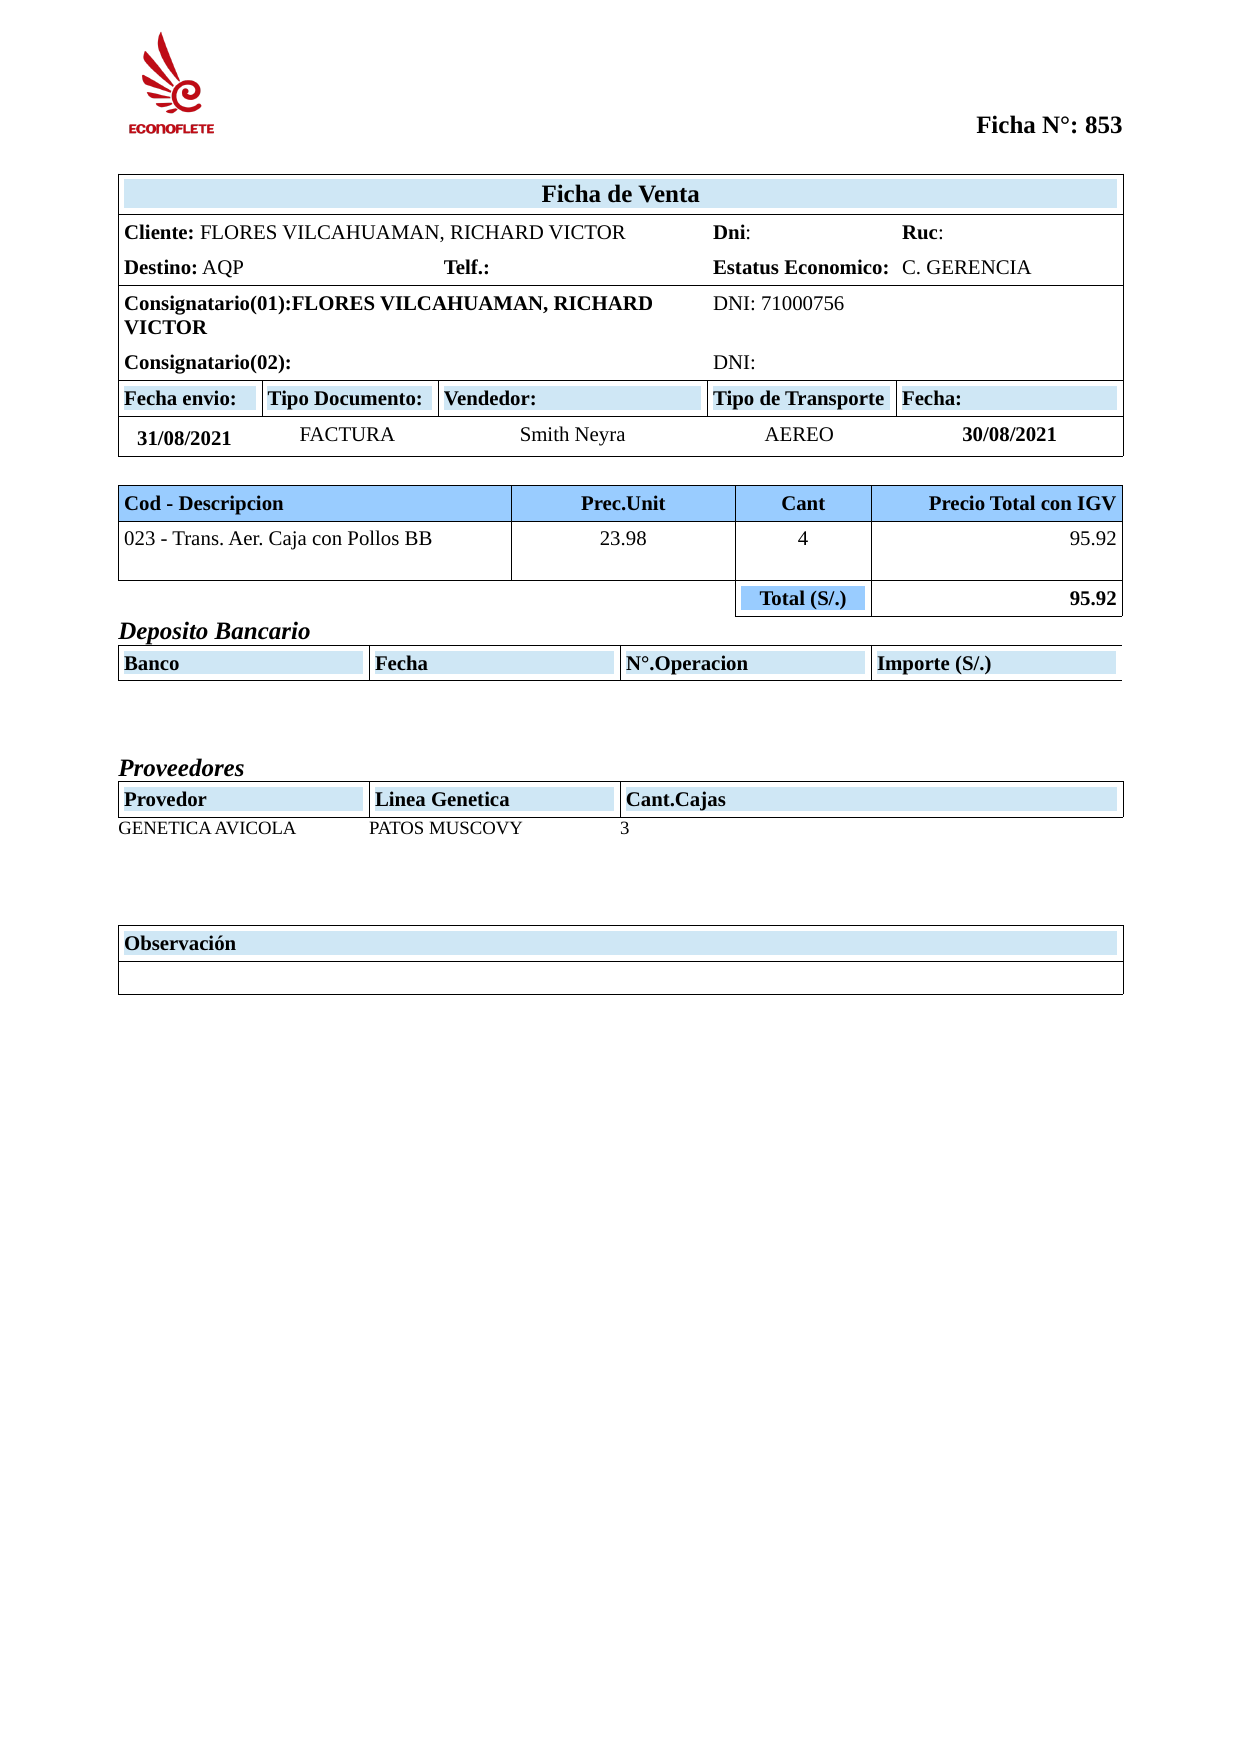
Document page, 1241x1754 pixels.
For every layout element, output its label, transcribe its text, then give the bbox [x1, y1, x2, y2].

table_cell 4 [736, 522, 871, 580]
table_cell [118, 860, 369, 882]
text Deposito Bancario [118, 616, 1122, 645]
table_cell [871, 729, 1122, 753]
table_header Banco [119, 646, 369, 680]
table_cell [369, 681, 620, 704]
table_cell [620, 705, 871, 728]
table_cell [620, 903, 1123, 925]
table_cell 023 - Trans. Aer. Caja con Pollos BB [119, 522, 511, 580]
table_cell [620, 860, 1123, 882]
table_cell [118, 705, 369, 728]
table_cell Total (S/.) [736, 581, 871, 616]
table_cell [118, 681, 369, 704]
table_header Cod - Descripcion [119, 486, 511, 521]
table_cell 31/08/2021 [119, 417, 262, 456]
table_cell [871, 705, 1122, 728]
table_cell [369, 729, 620, 753]
table_cell Tipo Documento: [263, 381, 438, 416]
table_cell Vendedor: [439, 381, 707, 416]
table_header Linea Genetica [370, 782, 620, 817]
table_cell [620, 681, 871, 704]
table_cell C. GERENCIA [896, 249, 1123, 285]
table_header N°.Operacion [621, 646, 871, 680]
table_cell Destino: AQP [119, 249, 438, 285]
table_cell Smith Neyra [438, 417, 707, 456]
table_cell [871, 681, 1122, 704]
table_cell PATOS MUSCOVY [369, 818, 620, 839]
table_cell [118, 729, 369, 753]
table_header Observación [119, 926, 1123, 961]
table_cell [118, 839, 369, 860]
table_cell [369, 860, 620, 882]
text Proveedores [118, 753, 1122, 781]
table_cell [118, 581, 511, 616]
table_header Fecha [370, 646, 620, 680]
table_cell Tipo de Transporte [708, 381, 896, 416]
table_cell [118, 903, 369, 925]
table_cell [369, 903, 620, 925]
table_cell FACTURA [262, 417, 438, 456]
table_header Importe (S/.) [872, 646, 1122, 680]
table_cell DNI: [707, 345, 1123, 380]
table_cell 3 [620, 818, 1123, 839]
table_header Cant [736, 486, 871, 521]
table_cell [119, 962, 1123, 994]
table_header Cant.Cajas [621, 782, 1123, 817]
table_cell Consignatario(01):FLORES VILCAHUAMAN, RICHARD VICTOR [119, 286, 707, 344]
table_header Precio Total con IGV [872, 486, 1122, 521]
table_cell 95.92 [872, 581, 1122, 616]
table_cell 23.98 [512, 522, 735, 580]
table_cell Ruc: [896, 215, 1123, 249]
table_header Provedor [119, 782, 369, 817]
table_cell [118, 882, 369, 903]
table_cell Cliente: FLORES VILCAHUAMAN, RICHARD VICTOR [119, 215, 707, 249]
table_cell AEREO [707, 417, 896, 456]
table_header Ficha de Venta [119, 175, 1123, 214]
table_cell GENETICA AVICOLA [118, 818, 369, 839]
picture [118, 31, 225, 134]
table_cell Consignatario(02): [119, 345, 707, 380]
table_cell Telf.: [438, 249, 707, 285]
table_cell Fecha envio: [119, 381, 262, 416]
table_cell [369, 882, 620, 903]
table_cell Dni: [707, 215, 896, 249]
table_cell [511, 581, 735, 616]
table_cell [620, 729, 871, 753]
table_cell [620, 839, 1123, 860]
table_cell 30/08/2021 [896, 417, 1123, 456]
table_cell [369, 839, 620, 860]
table_cell Estatus Economico: [707, 249, 896, 285]
table_cell [620, 882, 1123, 903]
table_cell 95.92 [872, 522, 1122, 580]
table_cell [369, 705, 620, 728]
table_cell Fecha: [897, 381, 1123, 416]
table_header Prec.Unit [512, 486, 735, 521]
table_cell DNI: 71000756 [707, 286, 1123, 344]
